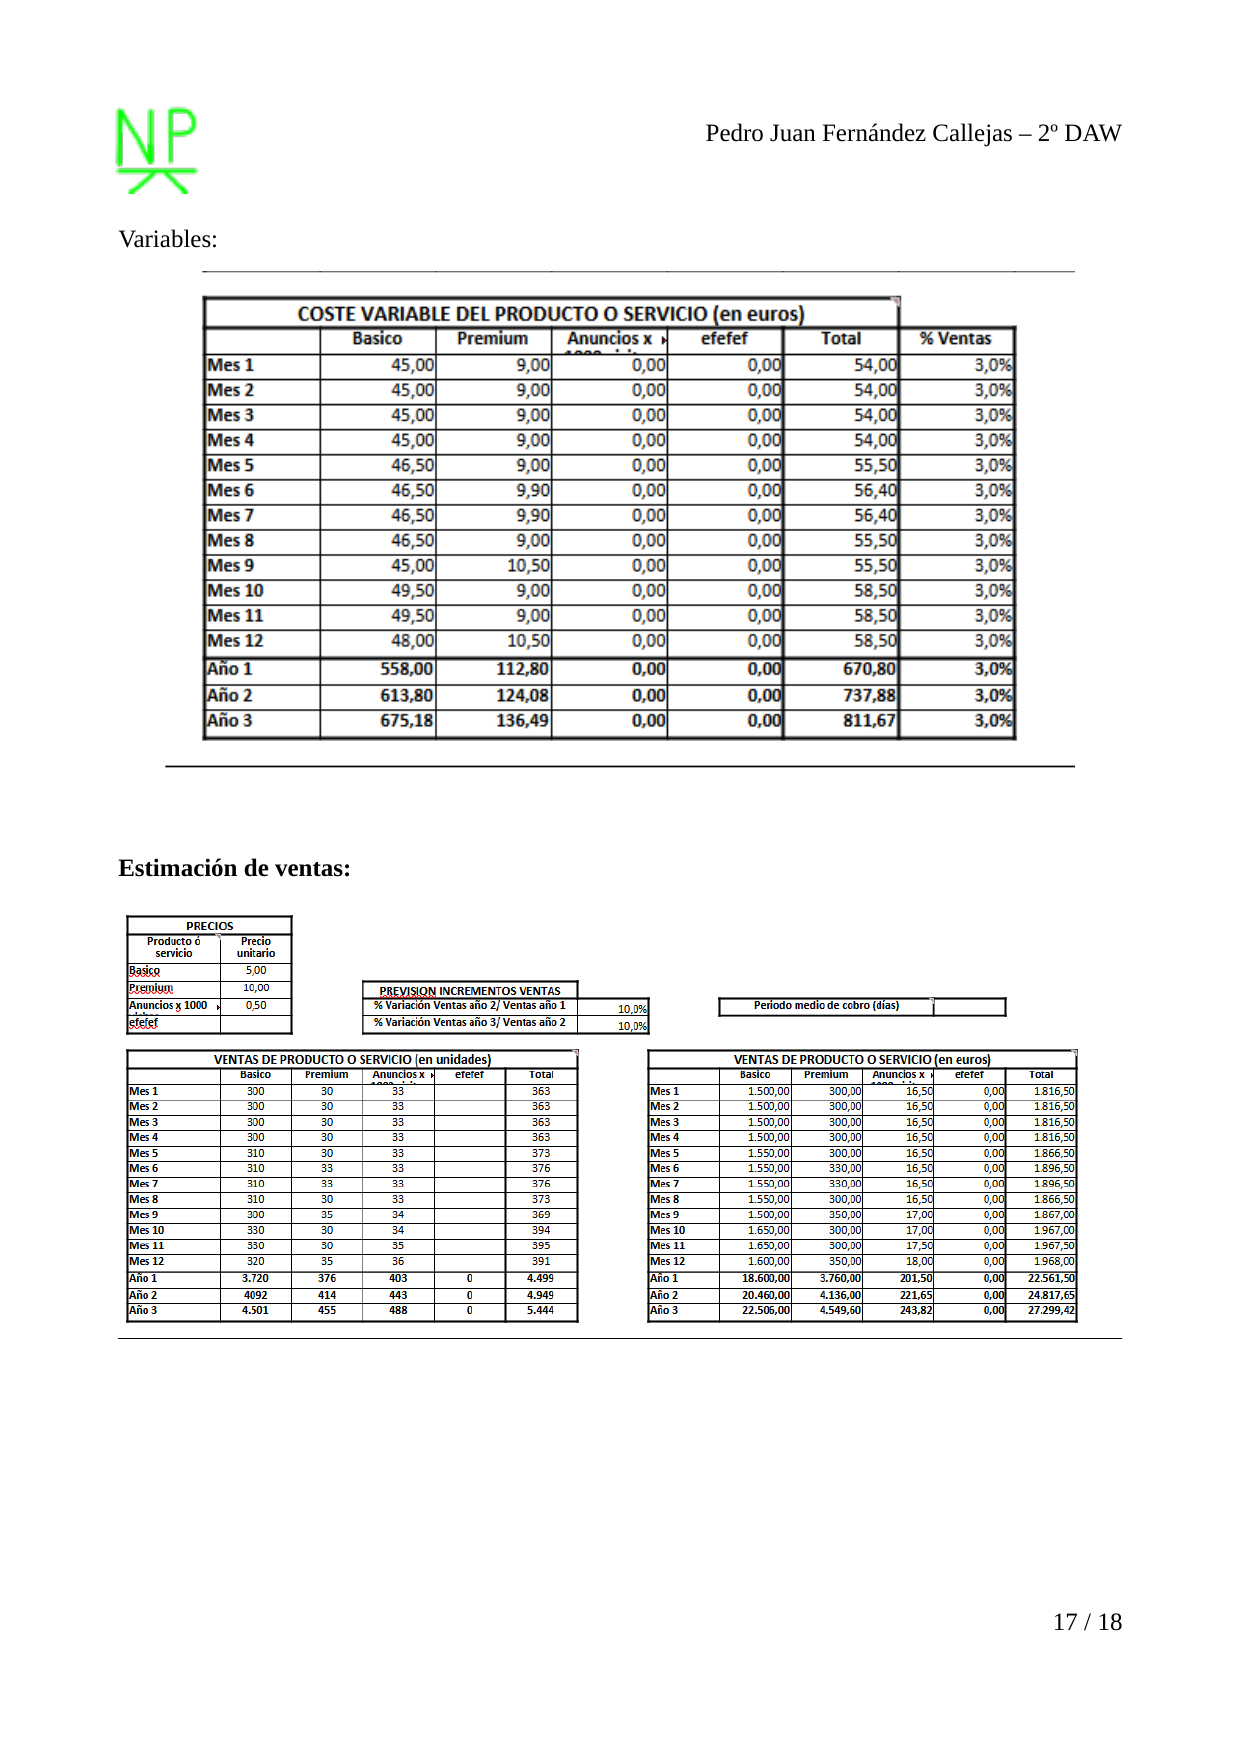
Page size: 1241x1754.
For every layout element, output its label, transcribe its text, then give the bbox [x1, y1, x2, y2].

picture [165, 271, 1075, 802]
text Variables: [118, 224, 1122, 253]
picture [118, 900, 1123, 1358]
text Estimación de ventas: [118, 853, 1122, 882]
picture [106, 93, 207, 194]
